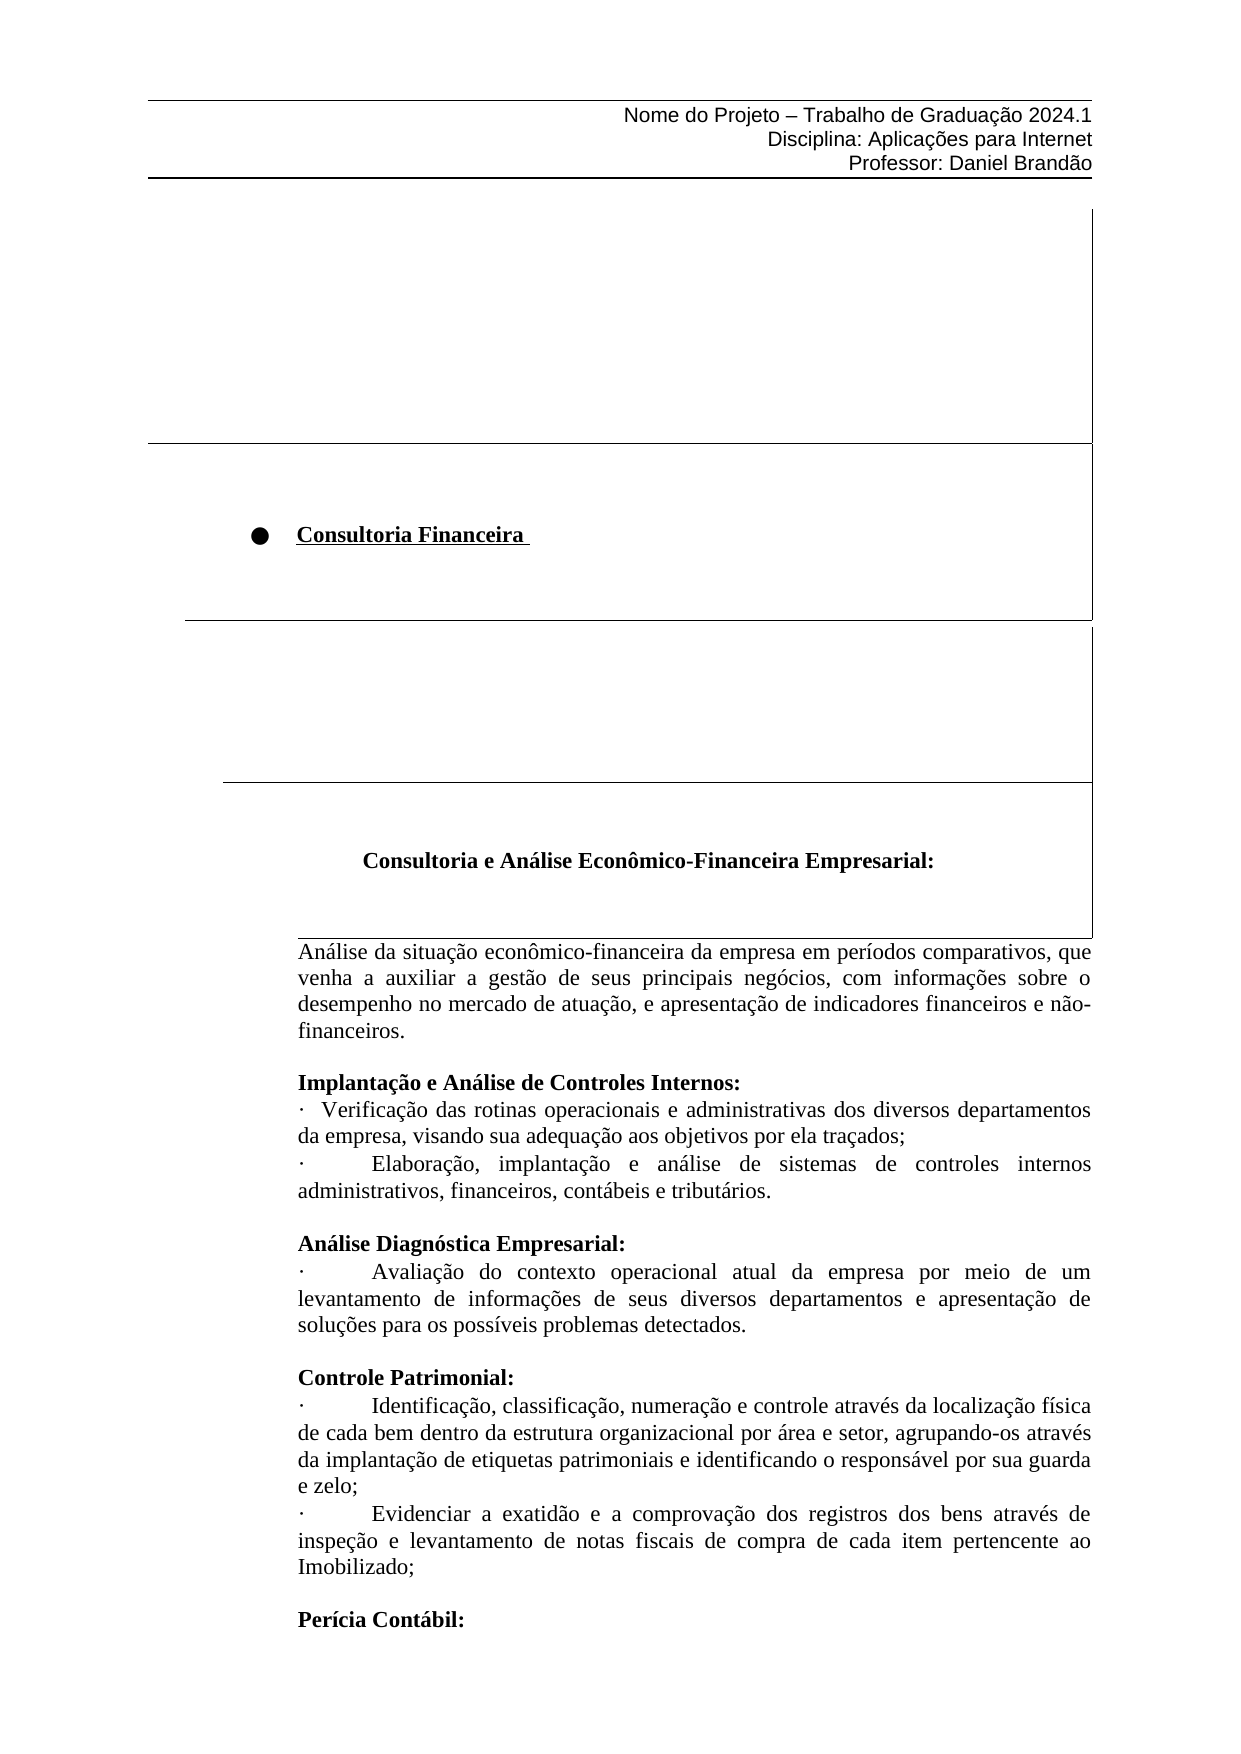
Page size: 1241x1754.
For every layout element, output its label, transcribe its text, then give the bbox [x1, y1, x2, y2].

text · Verificação das rotinas operacionais e administrativas dos diversos departamentos da empresa, visando sua adequação aos objetivos por ela traçados; [298, 1096, 1092, 1148]
text Análise da situação econômico-financeira da empresa em períodos comparativos, que venha a auxiliar a gestão de seus principais negócios, com informações sobre o desempenho no mercado de atuação, e apresentação de indicadores financeiros e não-financeiros. [298, 938, 1092, 1043]
text · Identificação, classificação, numeração e controle através da localização física de cada bem dentro da estrutura organizacional por área e setor, agrupando-os através da implantação de etiquetas patrimoniais e identificando o responsável por sua guarda e zelo; [298, 1391, 1092, 1498]
text · Evidenciar a exatidão e a comprovação dos registros dos bens através de inspeção e levantamento de notas fiscais de compra de cada item pertencente ao Imobilizado; [298, 1498, 1092, 1580]
text · Elaboração, implantação e análise de sistemas de controles internos administrativos, financeiros, contábeis e tributários. [298, 1148, 1092, 1204]
list Consultoria Financeira [185, 443, 1092, 620]
text Implantação e Análise de Controles Internos: [298, 1069, 1092, 1096]
text Análise Diagnóstica Empresarial: [298, 1230, 1092, 1256]
text · Avaliação do contexto operacional atual da empresa por meio de um levantamento de informações de seus diversos departamentos e apresentação de soluções para os possíveis problemas detectados. [298, 1256, 1092, 1338]
text Consultoria e Análise Econômico-Financeira Empresarial: [298, 782, 1092, 938]
text Controle Patrimonial: [298, 1364, 1092, 1391]
text Perícia Contábil: [298, 1606, 1092, 1632]
